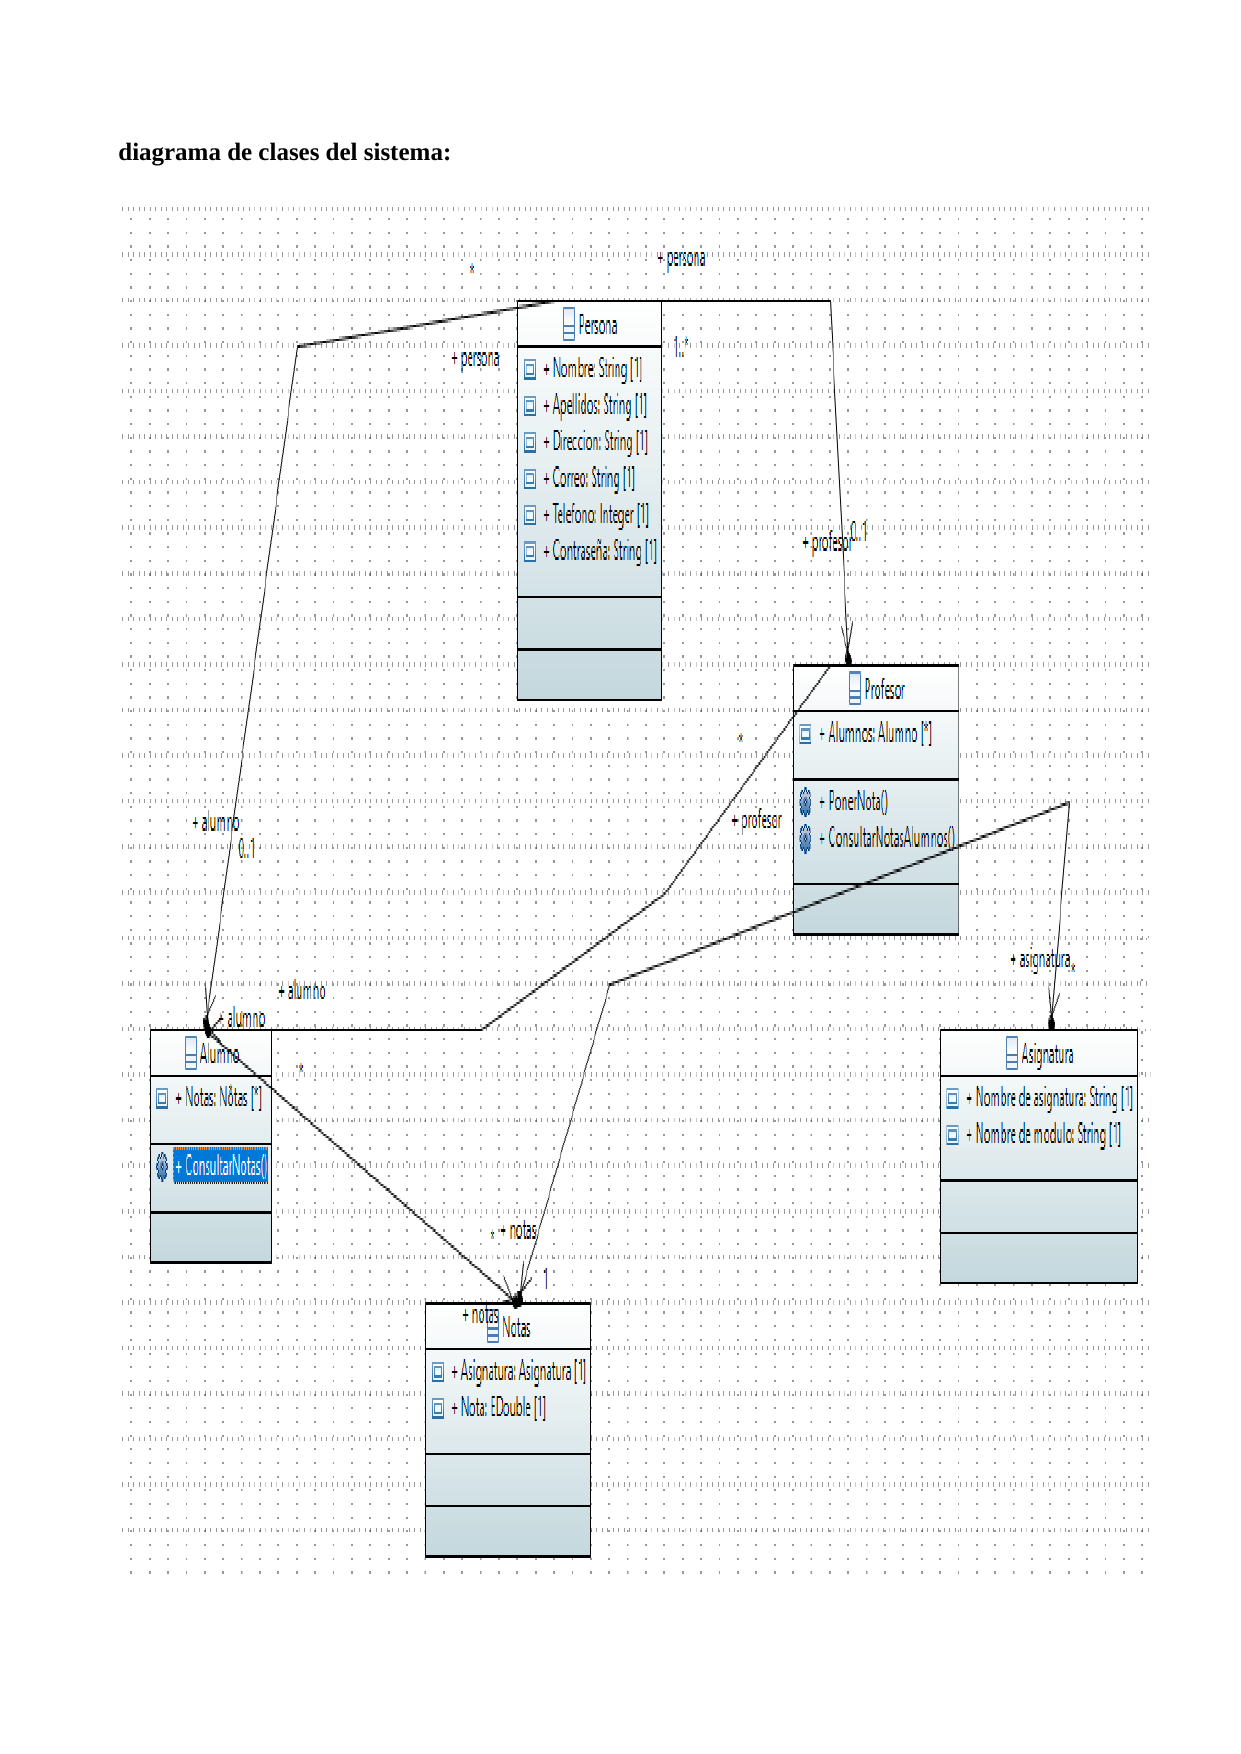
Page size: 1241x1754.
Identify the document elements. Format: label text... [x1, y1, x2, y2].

text diagrama de clases del sistema: [118, 137, 1122, 166]
picture [118, 207, 1151, 1574]
